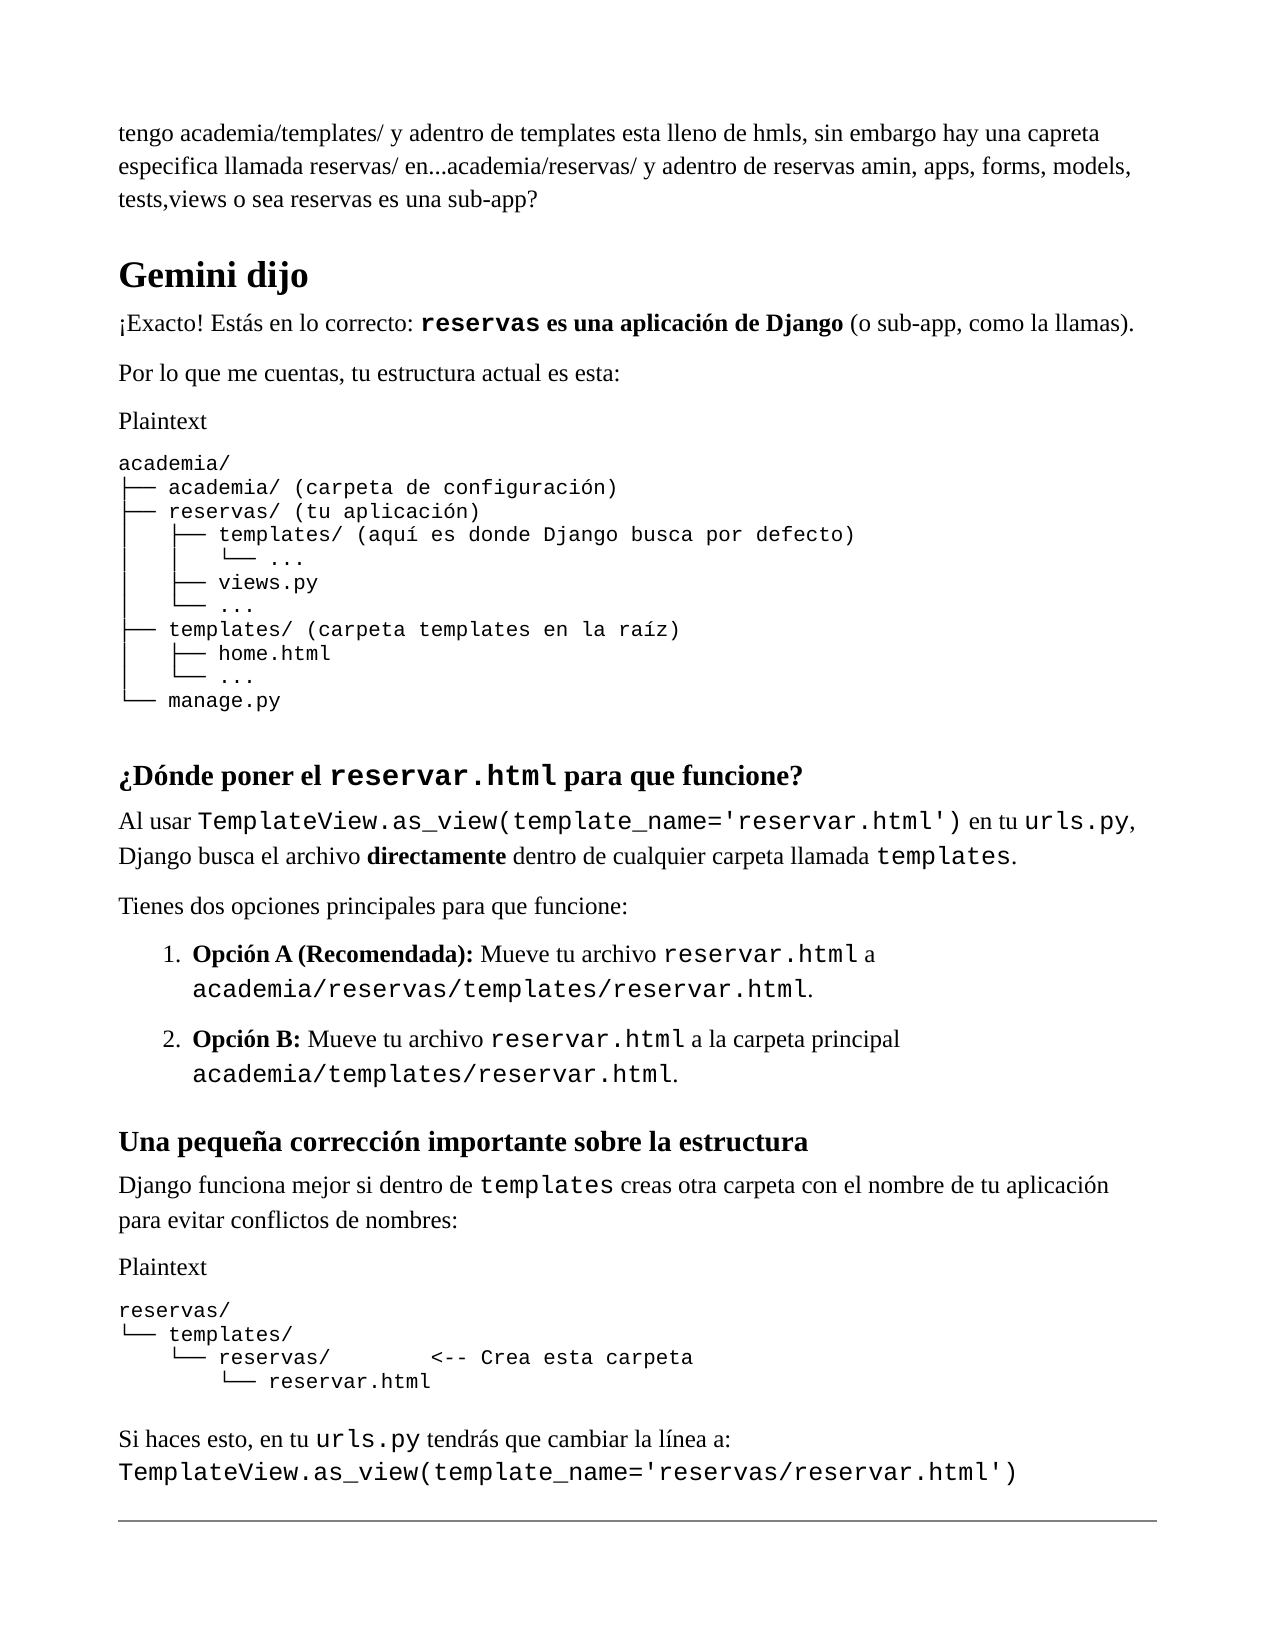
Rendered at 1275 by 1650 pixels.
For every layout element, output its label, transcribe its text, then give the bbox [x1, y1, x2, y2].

text Plaintext [118, 406, 1157, 434]
text reservas/ [118, 1300, 1157, 1324]
text Django funciona mejor si dentro de templates creas otra carpeta con el nombre de tu aplicación para evitar conflictos de nombres: [118, 1170, 1157, 1233]
list Opción A (Recomendada): Mueve tu archivo reservar.html a academia/reservas/templates/reservar.html. [162, 939, 1157, 1005]
text │ │ └── ... [118, 548, 1157, 572]
text └── reservar.html [118, 1371, 1157, 1394]
text Si haces esto, en tu urls.py tendrás que cambiar la línea a: TemplateView.as_view(template_name='reservas/reservar.html') [118, 1424, 1157, 1487]
text ├── templates/ (carpeta templates en la raíz) [118, 619, 1157, 643]
text │ ├── views.py [125, 572, 174, 595]
text Tienes dos opciones principales para que funcione: [118, 891, 1157, 920]
text │ └── ... [118, 595, 1157, 619]
text └── manage.py [118, 690, 1157, 713]
text │ ├── home.html [175, 643, 1157, 666]
text Plaintext [118, 1252, 1157, 1281]
text ¡Exacto! Estás en lo correcto: reservas es una aplicación de Django (o sub-app, como la llamas). [118, 308, 1157, 339]
subtitle ¿Dónde poner el reservar.html para que funcione? [118, 758, 1157, 794]
text Por lo que me cuentas, tu estructura actual es esta: [118, 358, 1157, 387]
text tengo academia/templates/ y adentro de templates esta lleno de hmls, sin embargo hay una capreta especifica llamada reservas/ en...academia/reservas/ y adentro de reservas amin, apps, forms, models, tests,views o sea reservas es una sub-app? [118, 118, 1157, 213]
text ├── academia/ (carpeta de configuración) [118, 477, 1157, 501]
text │ ├── home.html [125, 643, 174, 666]
text └── reservas/ <-- Crea esta carpeta [118, 1347, 1157, 1371]
text │ ├── templates/ (aquí es donde Django busca por defecto) [118, 524, 1157, 548]
text │ ├── views.py [175, 572, 1157, 595]
text │ └── ... [118, 666, 1157, 690]
text Al usar TemplateView.as_view(template_name='reservar.html') en tu urls.py, Django busca el archivo directamente dentro de cualquier carpeta llamada templates. [118, 806, 1157, 872]
text └── templates/ [118, 1324, 1157, 1347]
subtitle Una pequeña corrección importante sobre la estructura [118, 1124, 1157, 1157]
text academia/ [118, 453, 1157, 477]
subtitle Gemini dijo [118, 253, 1157, 296]
text ├── reservas/ (tu aplicación) [125, 501, 1157, 524]
list Opción B: Mueve tu archivo reservar.html a la carpeta principal academia/templates/reservar.html. [162, 1024, 1157, 1090]
